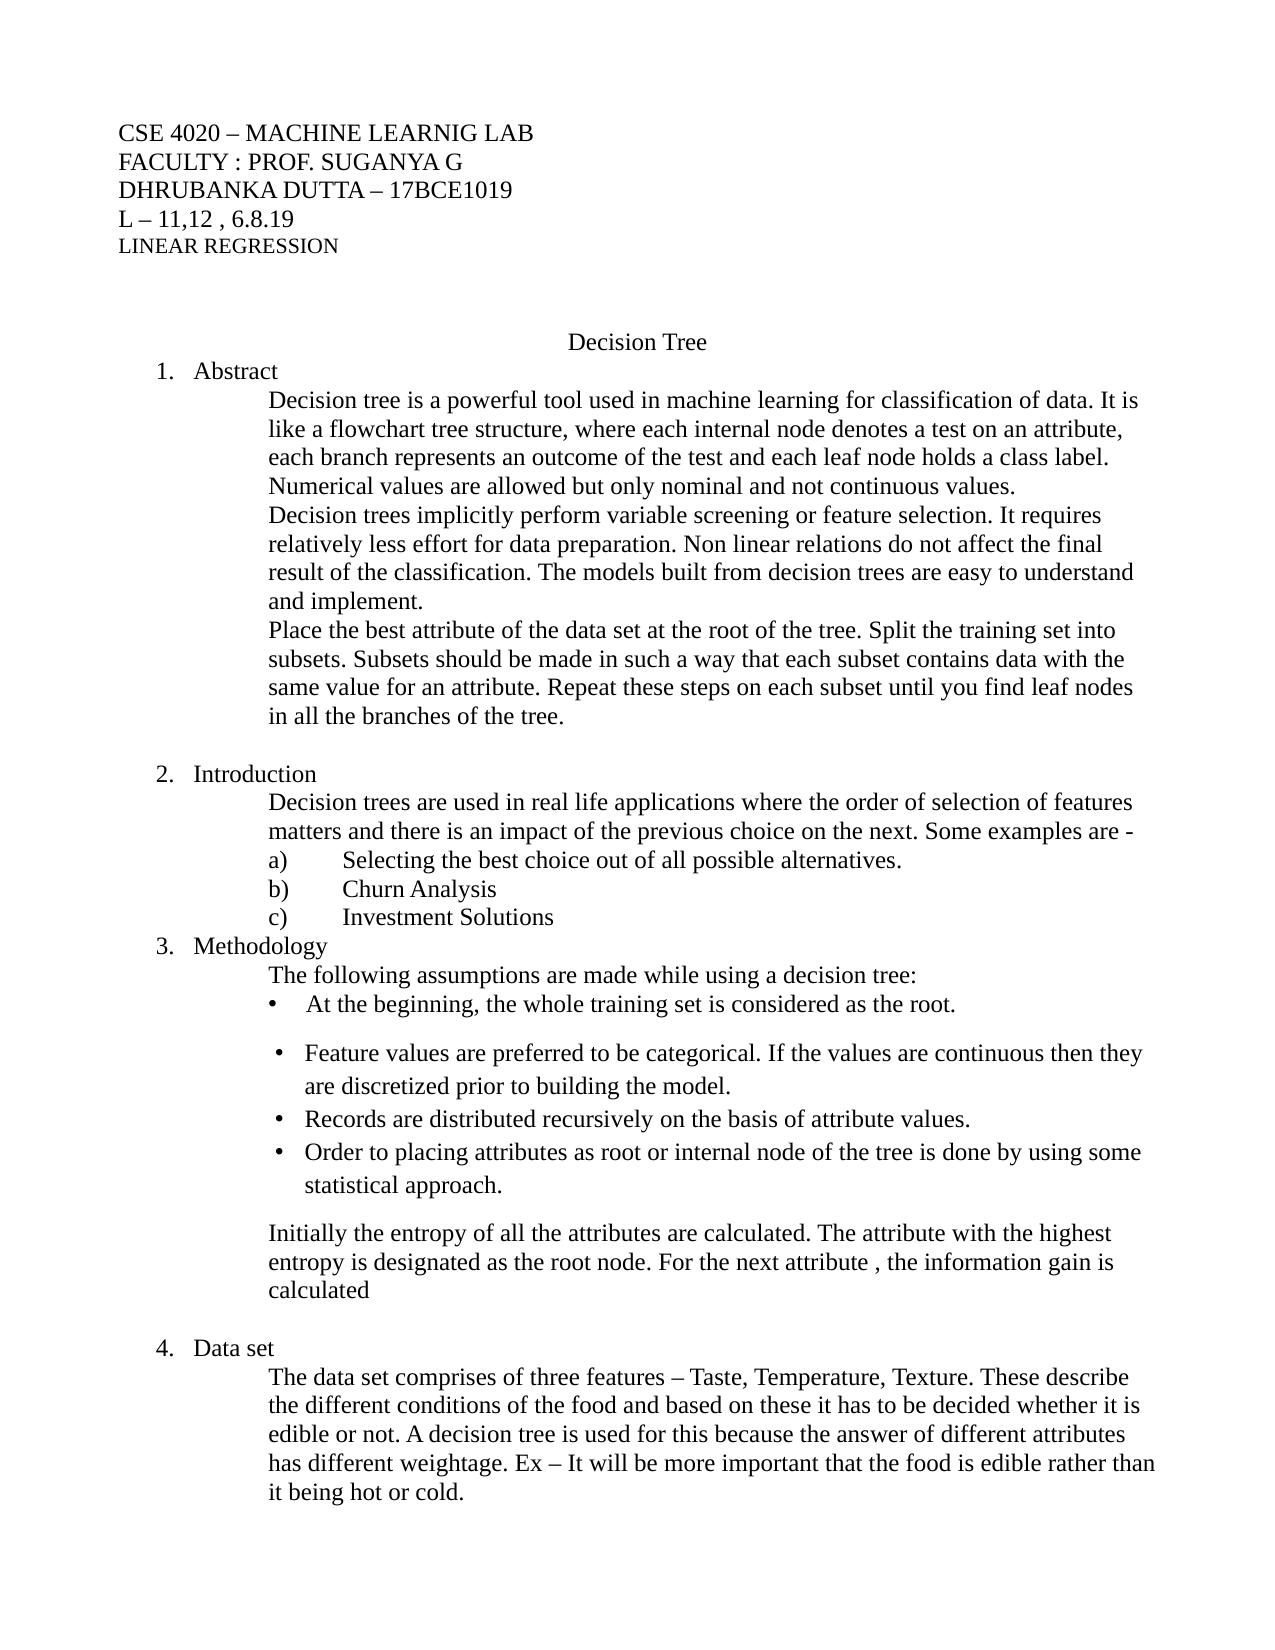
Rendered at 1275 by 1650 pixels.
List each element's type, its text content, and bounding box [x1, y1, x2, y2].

list Order to placing attributes as root or internal node of the tree is done by using some statistical approach. [275, 1137, 1157, 1199]
text Decision Tree [118, 327, 1157, 356]
list Records are distributed recursively on the basis of attribute values. [275, 1104, 1157, 1133]
list Decision tree is a powerful tool used in machine learning for classification of data. It is like a flowchart tree structure, where each internal node denotes a test on an attribute, each branch represents an outcome of the test and each leaf node holds a class label. Numerical values are allowed but only nominal and not continuous values. [268, 385, 1157, 500]
list Investment Solutions [268, 902, 1157, 931]
list Place the best attribute of the data set at the root of the tree. Split the training set into subsets. Subsets should be made in such a way that each subset contains data with the same value for an attribute. Repeat these steps on each subset until you find leaf nodes in all the branches of the tree. [268, 615, 1157, 730]
text L – 11,12 , 6.8.19 [118, 204, 1157, 233]
text CSE 4020 – MACHINE LEARNIG LAB [118, 118, 1157, 147]
list Decision trees are used in real life applications where the order of selection of features matters and there is an impact of the previous choice on the next. Some examples are - [268, 787, 1157, 845]
list The following assumptions are made while using a decision tree: [268, 960, 1157, 989]
list Introduction [156, 759, 1157, 787]
list Churn Analysis [268, 874, 1157, 902]
list The data set comprises of three features – Taste, Temperature, Texture. These describe the different conditions of the food and based on these it has to be decided whether it is edible or not. A decision tree is used for this because the answer of different attributes has different weightage. Ex – It will be more important that the food is edible rather than it being hot or cold. [268, 1362, 1157, 1506]
list Methodology [156, 931, 1157, 960]
text FACULTY : PROF. SUGANYA G [118, 147, 1157, 176]
list Initially the entropy of all the attributes are calculated. The attribute with the highest entropy is designated as the root node. For the next attribute , the information gain is calculated [268, 1218, 1157, 1304]
list At the beginning, the whole training set is considered as the root. [268, 989, 1157, 1017]
list Feature values are preferred to be categorical. If the values are continuous then they are discretized prior to building the model. [275, 1038, 1157, 1100]
list Selecting the best choice out of all possible alternatives. [268, 845, 1157, 874]
list Abstract [156, 356, 1157, 385]
list Data set [156, 1333, 1157, 1362]
list Decision trees implicitly perform variable screening or feature selection. It requires relatively less effort for data preparation. Non linear relations do not affect the final result of the classification. The models built from decision trees are easy to understand and implement. [268, 500, 1157, 615]
text DHRUBANKA DUTTA – 17BCE1019 [118, 176, 1157, 204]
text LINEAR REGRESSION [118, 233, 1157, 258]
